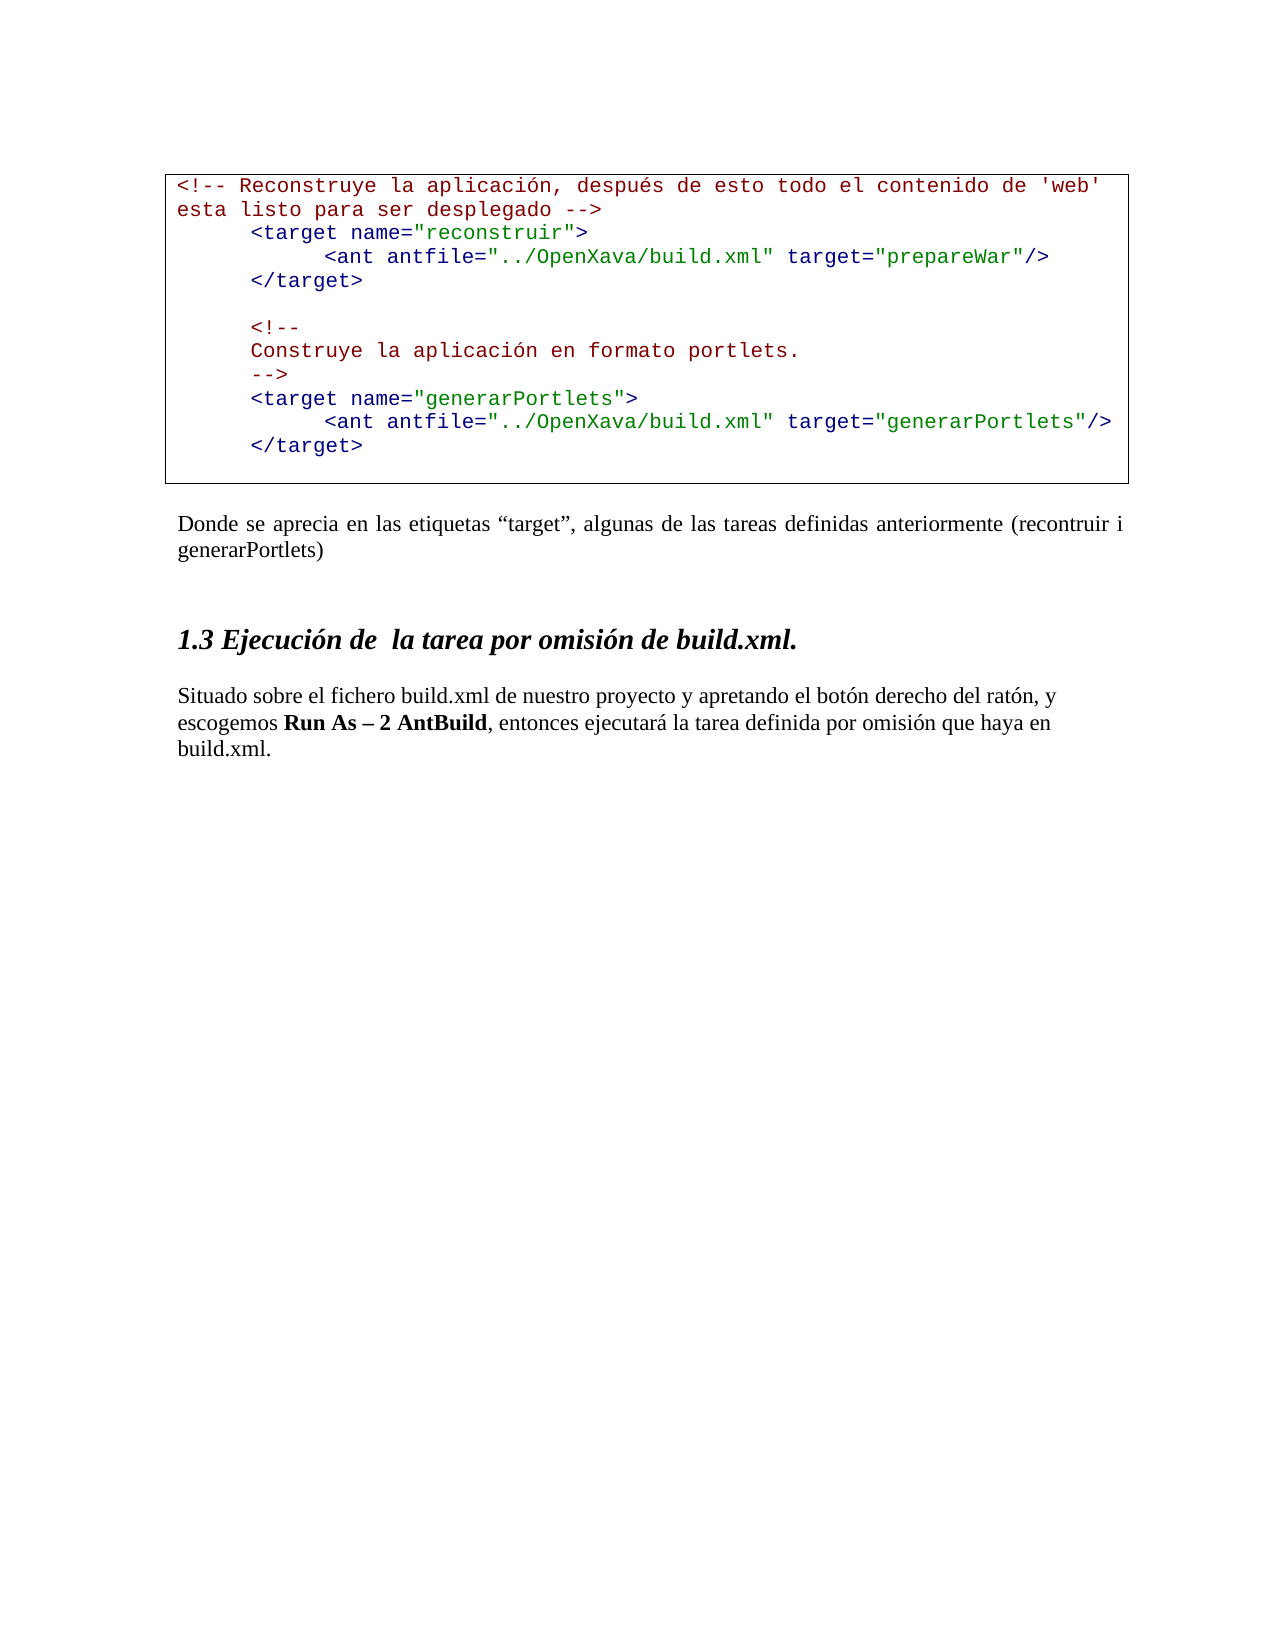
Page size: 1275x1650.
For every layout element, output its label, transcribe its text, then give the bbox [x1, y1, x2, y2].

text 1.3 Ejecución de la tarea por omisión de build.xml. [177, 622, 1125, 656]
table_header <!-- Reconstruye la aplicación, después de esto todo el contenido de 'web' esta listo para ser desplegado --> <target name="reconstruir"> <ant antfile="../OpenXava/build.xml" target="prepareWar"/> </target> <!-- Construye la aplicación en formato portlets. --> <target name="generarPortlets"> <ant antfile="../OpenXava/build.xml" target="generarPortlets"/> </target> [166, 175, 1128, 482]
text Donde se aprecia en las etiquetas “target”, algunas de las tareas definidas anteriormente (recontruir i generarPortlets) [177, 510, 1125, 562]
text Situado sobre el fichero build.xml de nuestro proyecto y apretando el botón derecho del ratón, y escogemos Run As – 2 AntBuild, entonces ejecutará la tarea definida por omisión que haya en build.xml. [177, 682, 1125, 761]
